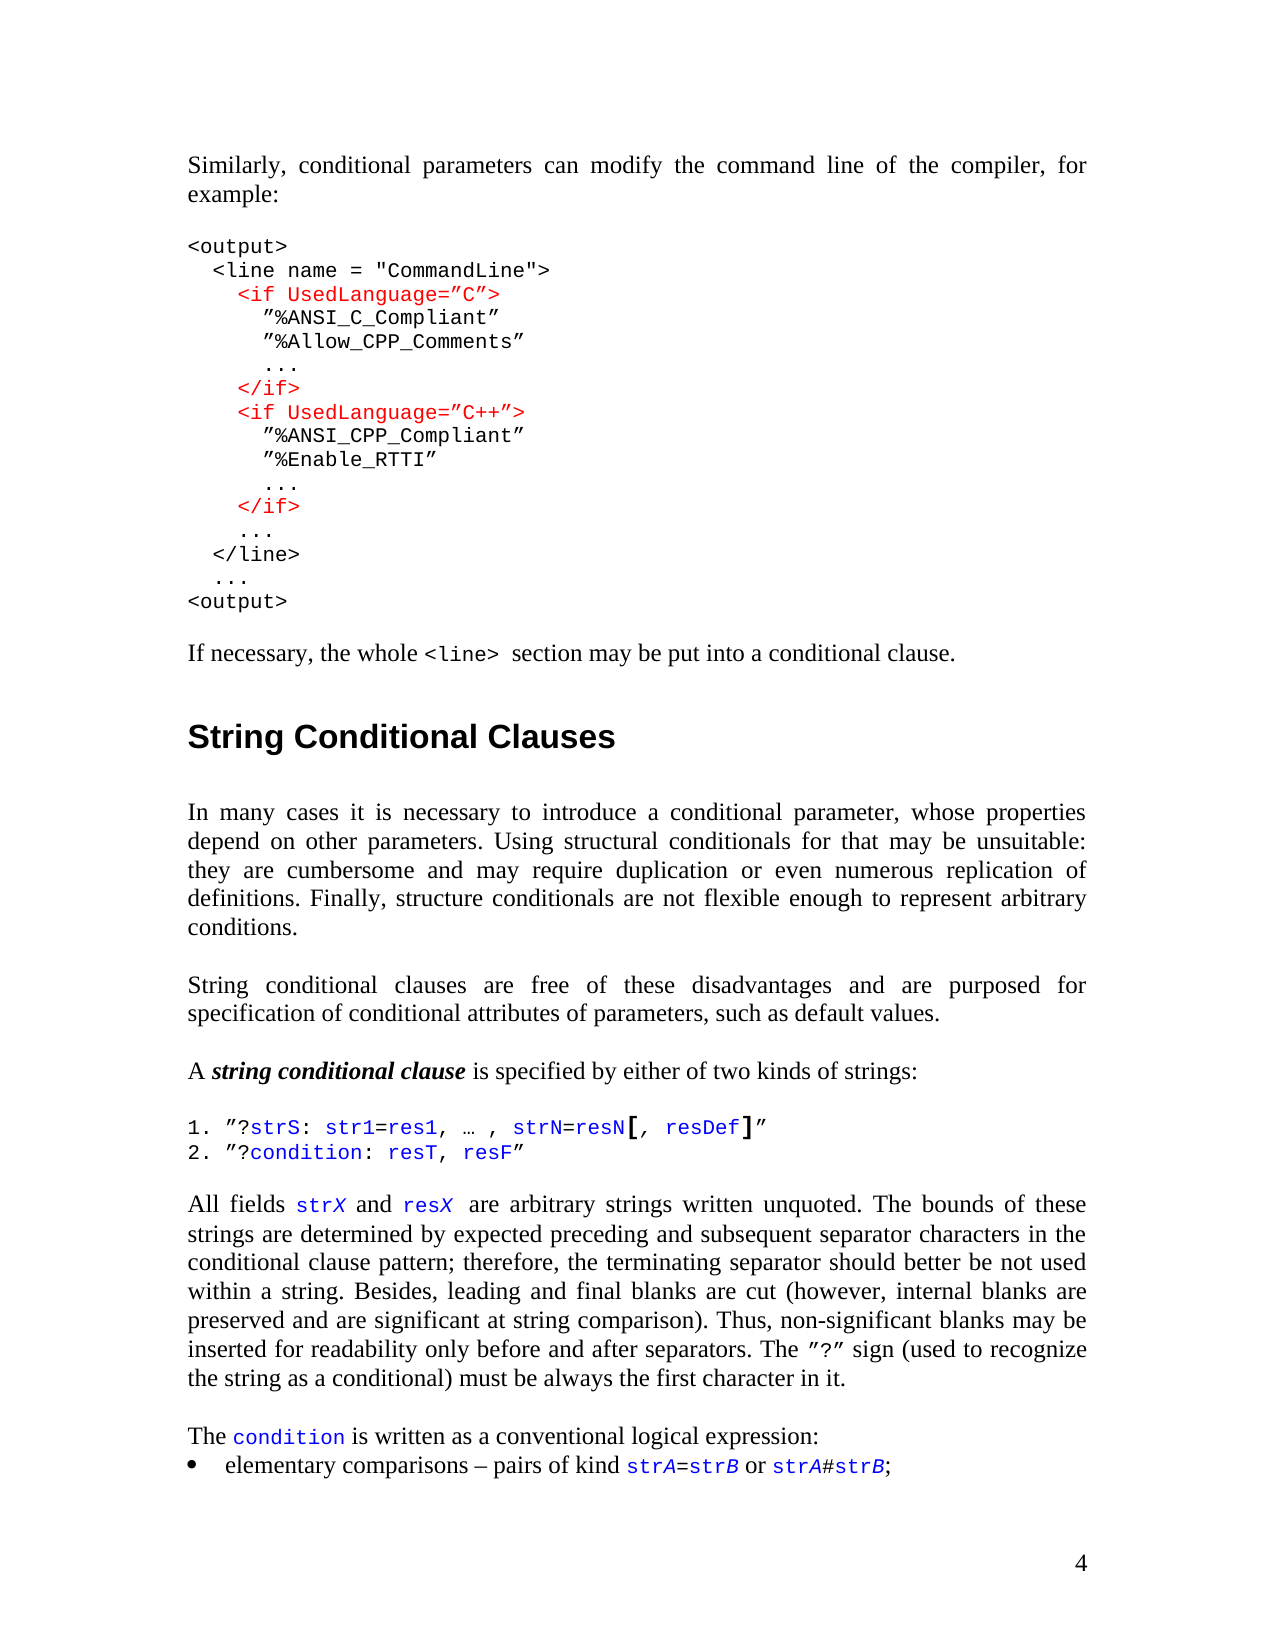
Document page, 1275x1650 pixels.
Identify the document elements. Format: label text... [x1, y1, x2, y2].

text <line name = "CommandLine"> [187, 260, 1087, 283]
list ”?condition: resT, resF” [187, 1142, 1087, 1166]
text String conditional clauses are free of these disadvantages and are purposed for specification of conditional attributes of parameters, such as default values. [187, 970, 1087, 1027]
text Similarly, conditional parameters can modify the command line of the compiler, for example: [187, 150, 1087, 207]
text ”%Enable_RTTI” [187, 449, 1087, 473]
text ”%Allow_CPP_Comments” [187, 331, 1087, 354]
text ... [187, 354, 1087, 378]
text ”%ANSI_C_Compliant” [187, 307, 1087, 331]
text The condition is written as a conventional logical expression: [187, 1421, 1087, 1450]
text All fields strX and resX are arbitrary strings written unquoted. The bounds of these strings are determined by expected preceding and subsequent separator characters in the conditional clause pattern; therefore, the terminating separator should better be not used within a string. Besides, leading and final blanks are cut (however, internal blanks are preserved and are significant at string comparison). Thus, non-significant blanks may be inserted for readability only before and after separators. The ”?” sign (used to recognize the string as a conditional) must be always the first character in it. [187, 1189, 1087, 1392]
list ”?strS: str1=res1, … , strN=resN[, resDef]” [187, 1113, 1087, 1142]
text ”%ANSI_CPP_Compliant” [187, 425, 1087, 449]
text <output> [187, 236, 1087, 260]
text A string conditional clause is specified by either of two kinds of strings: [187, 1056, 1087, 1085]
text <if UsedLanguage=”C”> [187, 283, 1087, 307]
text If necessary, the whole <line> section may be put into a conditional clause. [187, 638, 1087, 668]
text ... [187, 520, 1087, 544]
list elementary comparisons – pairs of kind strA=strB or strA#strB; [187, 1450, 1087, 1480]
text <if UsedLanguage=”C++”> [187, 402, 1087, 425]
text <output> [187, 591, 1087, 614]
text </line> [187, 544, 1087, 567]
subtitle String Conditional Clauses [187, 717, 1087, 756]
text ... [187, 473, 1087, 496]
text </if> [187, 378, 1087, 402]
text ... [187, 567, 1087, 591]
text In many cases it is necessary to introduce a conditional parameter, whose properties depend on other parameters. Using structural conditionals for that may be unsuitable: they are cumbersome and may require duplication or even numerous replication of definitions. Finally, structure conditionals are not flexible enough to represent arbitrary conditions. [187, 797, 1087, 941]
text </if> [187, 496, 1087, 520]
